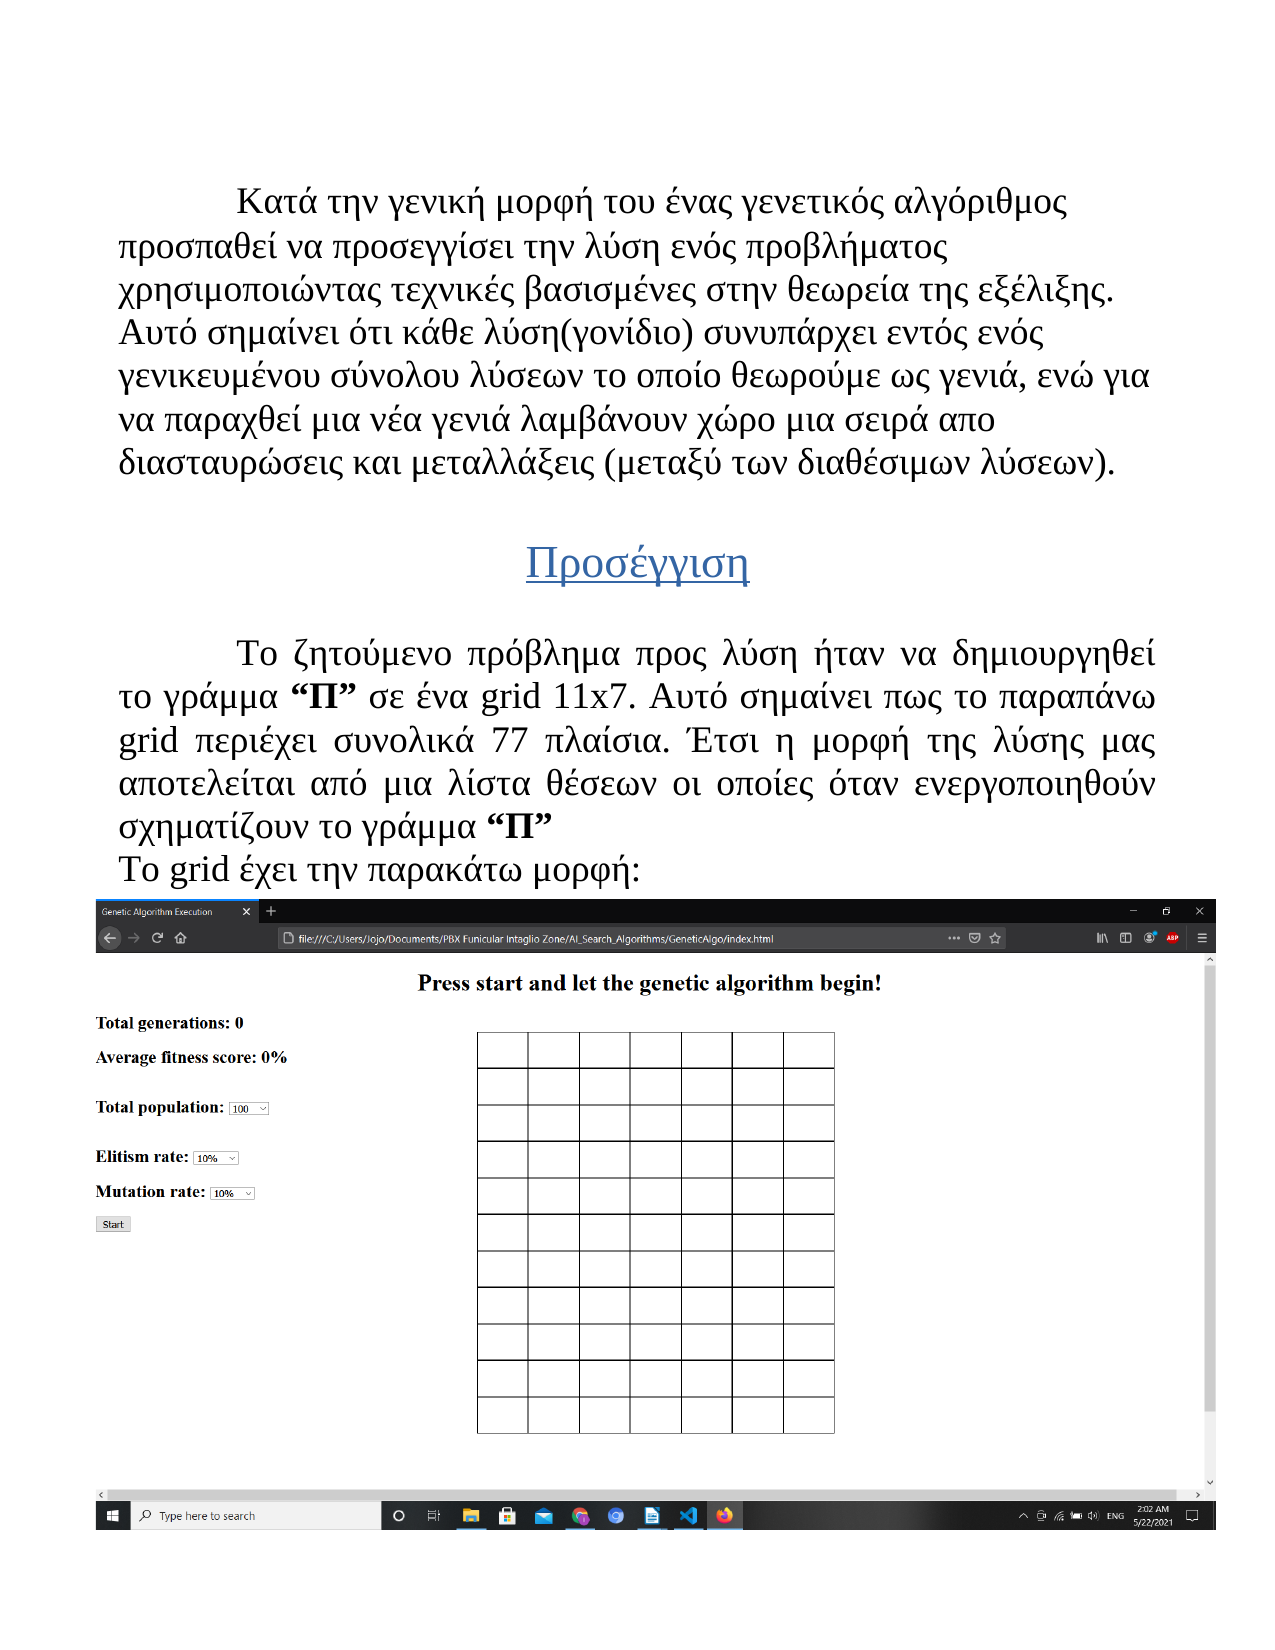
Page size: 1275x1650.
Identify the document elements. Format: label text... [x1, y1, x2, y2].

text Κατά την γενική μορφή του ένας γενετικός αλγόριθμος προσπαθεί να προσεγγίσει την λύση ενός προβλήματος χρησιμοποιώντας τεχνικές βασισμένες στην θεωρεία της εξέλιξης. Αυτό σημαίνει ότι κάθε λύση(γονίδιο) συνυπάρχει εντός ενός γενικευμένου σύνολου λύσεων το οποίο θεωρούμε ως γενιά, ενώ για να παραχθεί μια νέα γενιά λαμβάνουν χώρο μια σειρά απο διασταυρώσεις και μεταλλάξεις (μεταξύ των διαθέσιμων λύσεων). [118, 171, 1157, 482]
picture [95, 899, 1216, 1530]
text Προσέγγιση [118, 535, 1157, 588]
text Το grid έχει την παρακάτω μορφή: [118, 846, 1157, 889]
text Το ζητούμενο πρόβλημα προς λύση ήταν να δημιουργηθεί το γράμμα “Π” σε ένα grid 11x7. Αυτό σημαίνει πως το παραπάνω grid περιέχει συνολικά 77 πλαίσια. Έτσι η μορφή της λύσης μας αποτελείται από μια λίστα θέσεων οι οποίες όταν ενεργοποιηθούν σχηματίζουν το γράμμα “Π” [118, 631, 1157, 846]
